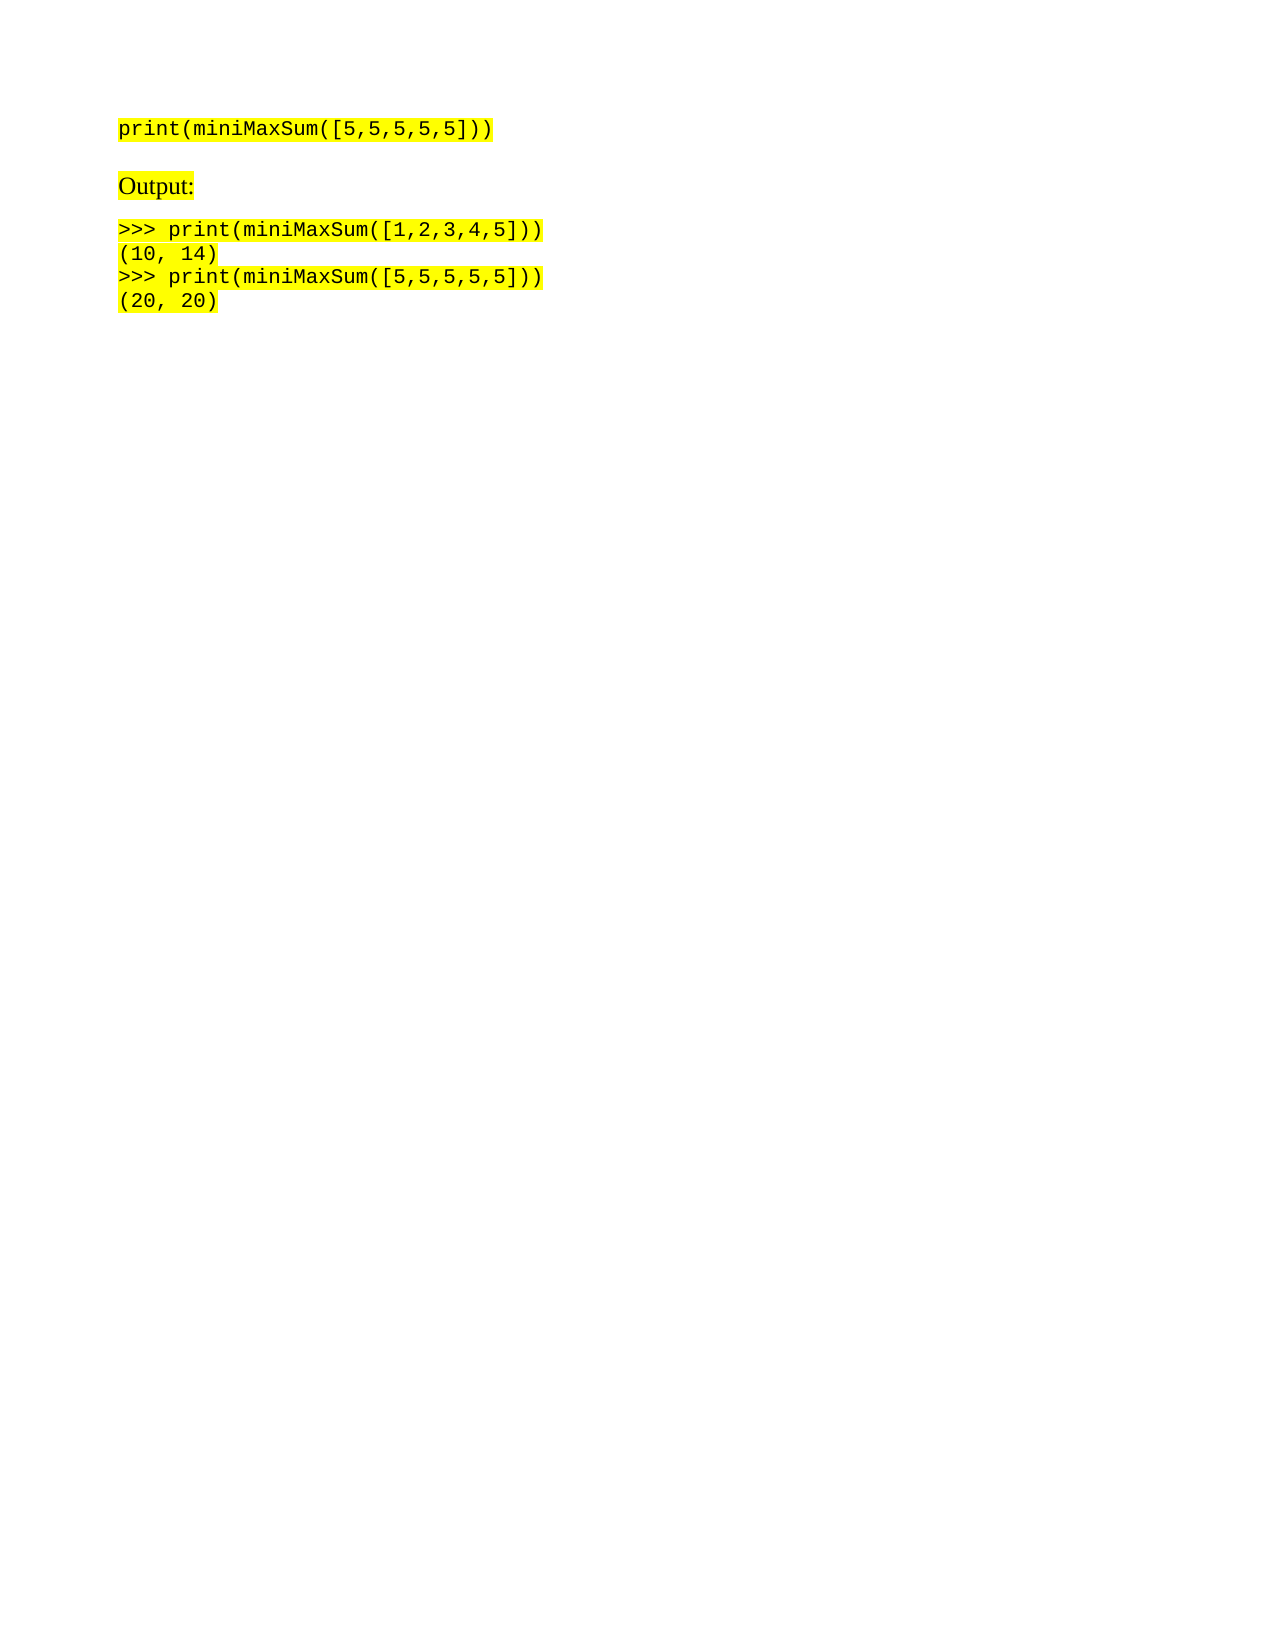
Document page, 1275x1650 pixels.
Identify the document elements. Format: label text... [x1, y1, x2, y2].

text (20, 20) [118, 290, 1157, 313]
text >>> print(miniMaxSum([5,5,5,5,5])) [118, 266, 1157, 290]
text (10, 14) [118, 242, 1157, 266]
text >>> print(miniMaxSum([1,2,3,4,5])) [118, 219, 1157, 242]
text print(miniMaxSum([5,5,5,5,5])) [118, 118, 1157, 142]
text Output: [118, 171, 1157, 200]
